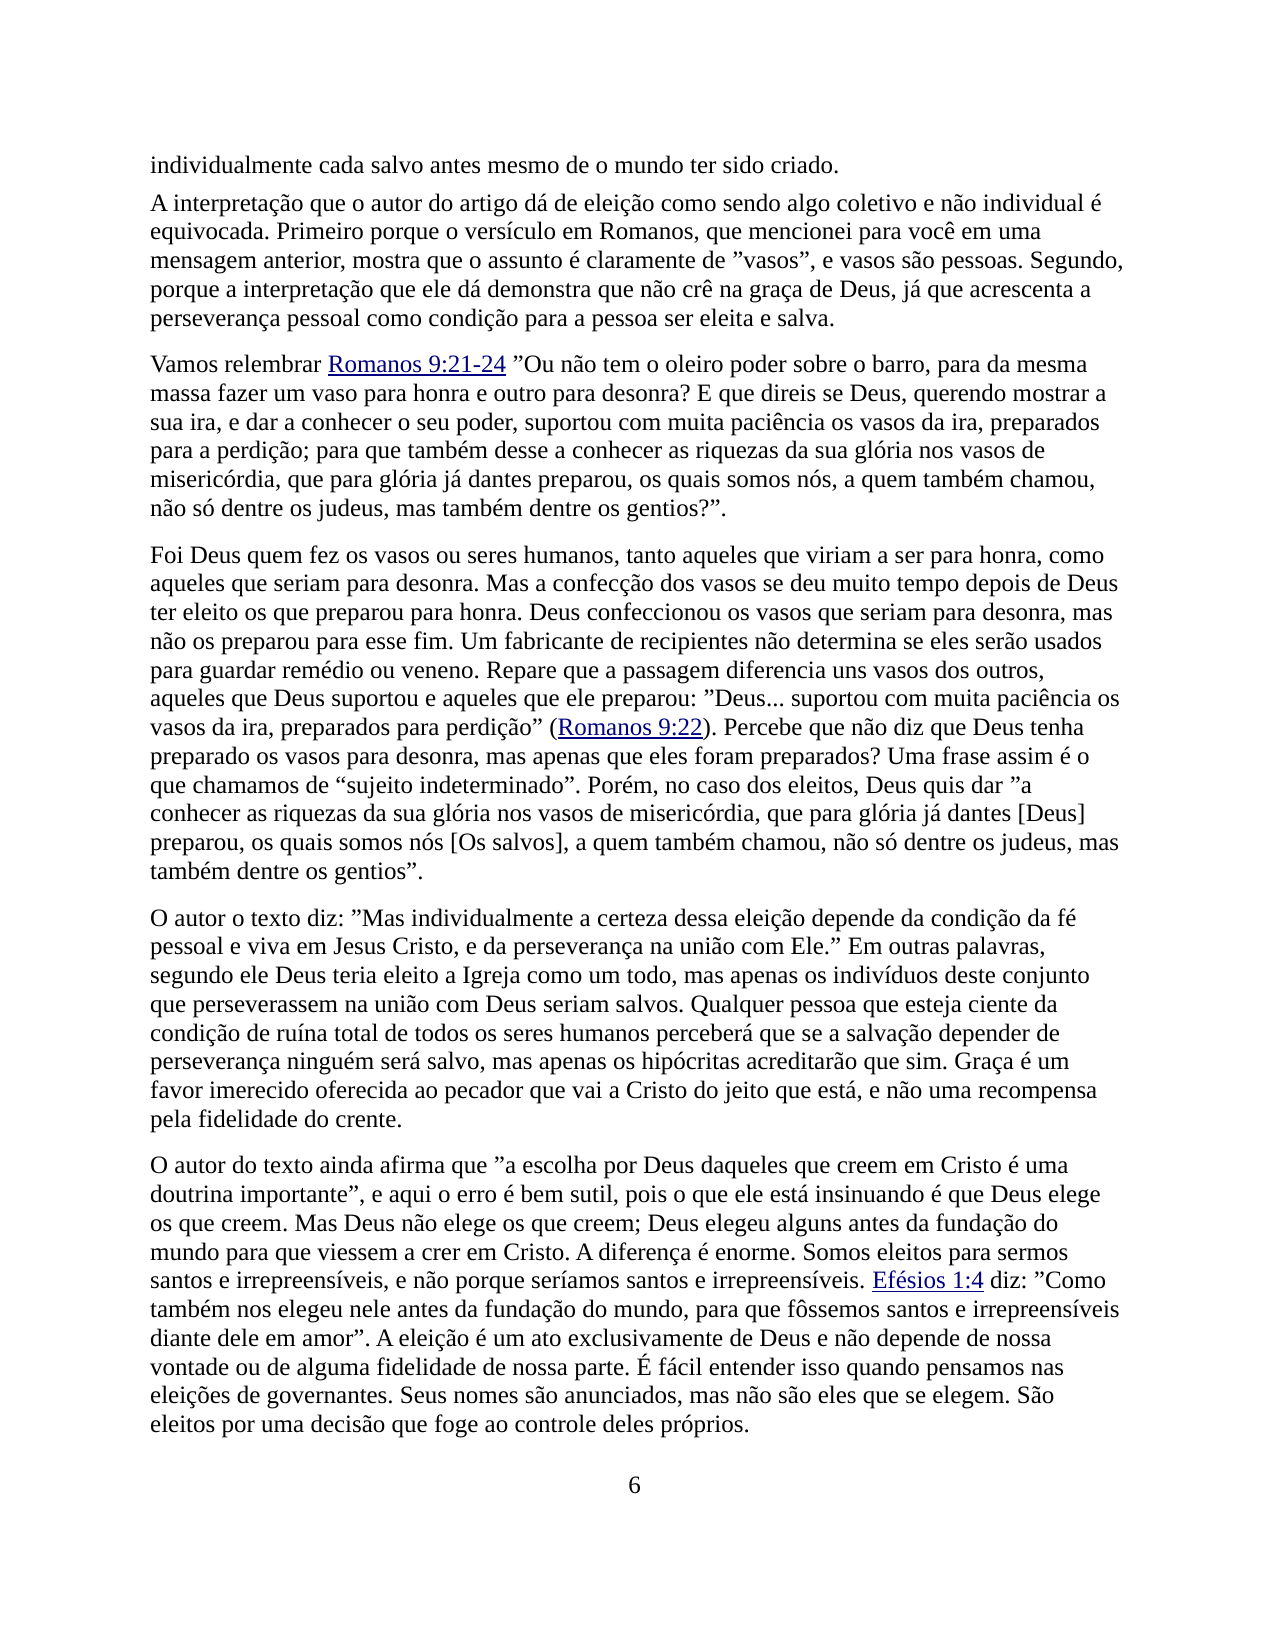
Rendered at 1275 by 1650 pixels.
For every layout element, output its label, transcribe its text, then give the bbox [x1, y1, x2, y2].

text individualmente cada salvo antes mesmo de o mundo ter sido criado. [150, 150, 1125, 179]
text O autor do texto ainda afirma que ”a escolha por Deus daqueles que creem em Cristo é uma doutrina importante”, e aqui o erro é bem sutil, pois o que ele está insinuando é que Deus elege os que creem. Mas Deus não elege os que creem; Deus elegeu alguns antes da fundação do mundo para que viessem a crer em Cristo. A diferença é enorme. Somos eleitos para sermos santos e irrepreensíveis, e não porque seríamos santos e irrepreensíveis. Efésios 1:4 diz: ”Como também nos elegeu nele antes da fundação do mundo, para que fôssemos santos e irrepreensíveis diante dele em amor”. A eleição é um ato exclusivamente de Deus e não depende de nossa vontade ou de alguma fidelidade de nossa parte. É fácil entender isso quando pensamos nas eleições de governantes. Seus nomes são anunciados, mas não são eles que se elegem. São eleitos por uma decisão que foge ao controle deles próprios. [150, 1151, 1125, 1438]
text Vamos relembrar Romanos 9:21-24 ”Ou não tem o oleiro poder sobre o barro, para da mesma massa fazer um vaso para honra e outro para desonra? E que direis se Deus, querendo mostrar a sua ira, e dar a conhecer o seu poder, suportou com muita paciência os vasos da ira, preparados para a perdição; para que também desse a conhecer as riquezas da sua glória nos vasos de misericórdia, que para glória já dantes preparou, os quais somos nós, a quem também chamou, não só dentre os judeus, mas também dentre os gentios?”. [150, 349, 1125, 522]
text Foi Deus quem fez os vasos ou seres humanos, tanto aqueles que viriam a ser para honra, como aqueles que seriam para desonra. Mas a confecção dos vasos se deu muito tempo depois de Deus ter eleito os que preparou para honra. Deus confeccionou os vasos que seriam para desonra, mas não os preparou para esse fim. Um fabricante de recipientes não determina se eles serão usados para guardar remédio ou veneno. Repare que a passagem diferencia uns vasos dos outros, aqueles que Deus suportou e aqueles que ele preparou: ”Deus... suportou com muita paciência os vasos da ira, preparados para perdição” (Romanos 9:22). Percebe que não diz que Deus tenha preparado os vasos para desonra, mas apenas que eles foram preparados? Uma frase assim é o que chamamos de “sujeito indeterminado”. Porém, no caso dos eleitos, Deus quis dar ”a conhecer as riquezas da sua glória nos vasos de misericórdia, que para glória já dantes [Deus] preparou, os quais somos nós [Os salvos], a quem também chamou, não só dentre os judeus, mas também dentre os gentios”. [150, 540, 1125, 885]
text A interpretação que o autor do artigo dá de eleição como sendo algo coletivo e não individual é equivocada. Primeiro porque o versículo em Romanos, que mencionei para você em uma mensagem anterior, mostra que o assunto é claramente de ”vasos”, e vasos são pessoas. Segundo, porque a interpretação que ele dá demonstra que não crê na graça de Deus, já que acrescenta a perseverança pessoal como condição para a pessoa ser eleita e salva. [150, 188, 1125, 331]
text O autor o texto diz: ”Mas individualmente a certeza dessa eleição depende da condição da fé pessoal e viva em Jesus Cristo, e da perseverança na união com Ele.” Em outras palavras, segundo ele Deus teria eleito a Igreja como um todo, mas apenas os indivíduos deste conjunto que perseverassem na união com Deus seriam salvos. Qualquer pessoa que esteja ciente da condição de ruína total de todos os seres humanos perceberá que se a salvação depender de perseverança ninguém será salvo, mas apenas os hipócritas acreditarão que sim. Graça é um favor imerecido oferecida ao pecador que vai a Cristo do jeito que está, e não uma recompensa pela fidelidade do crente. [150, 903, 1125, 1133]
